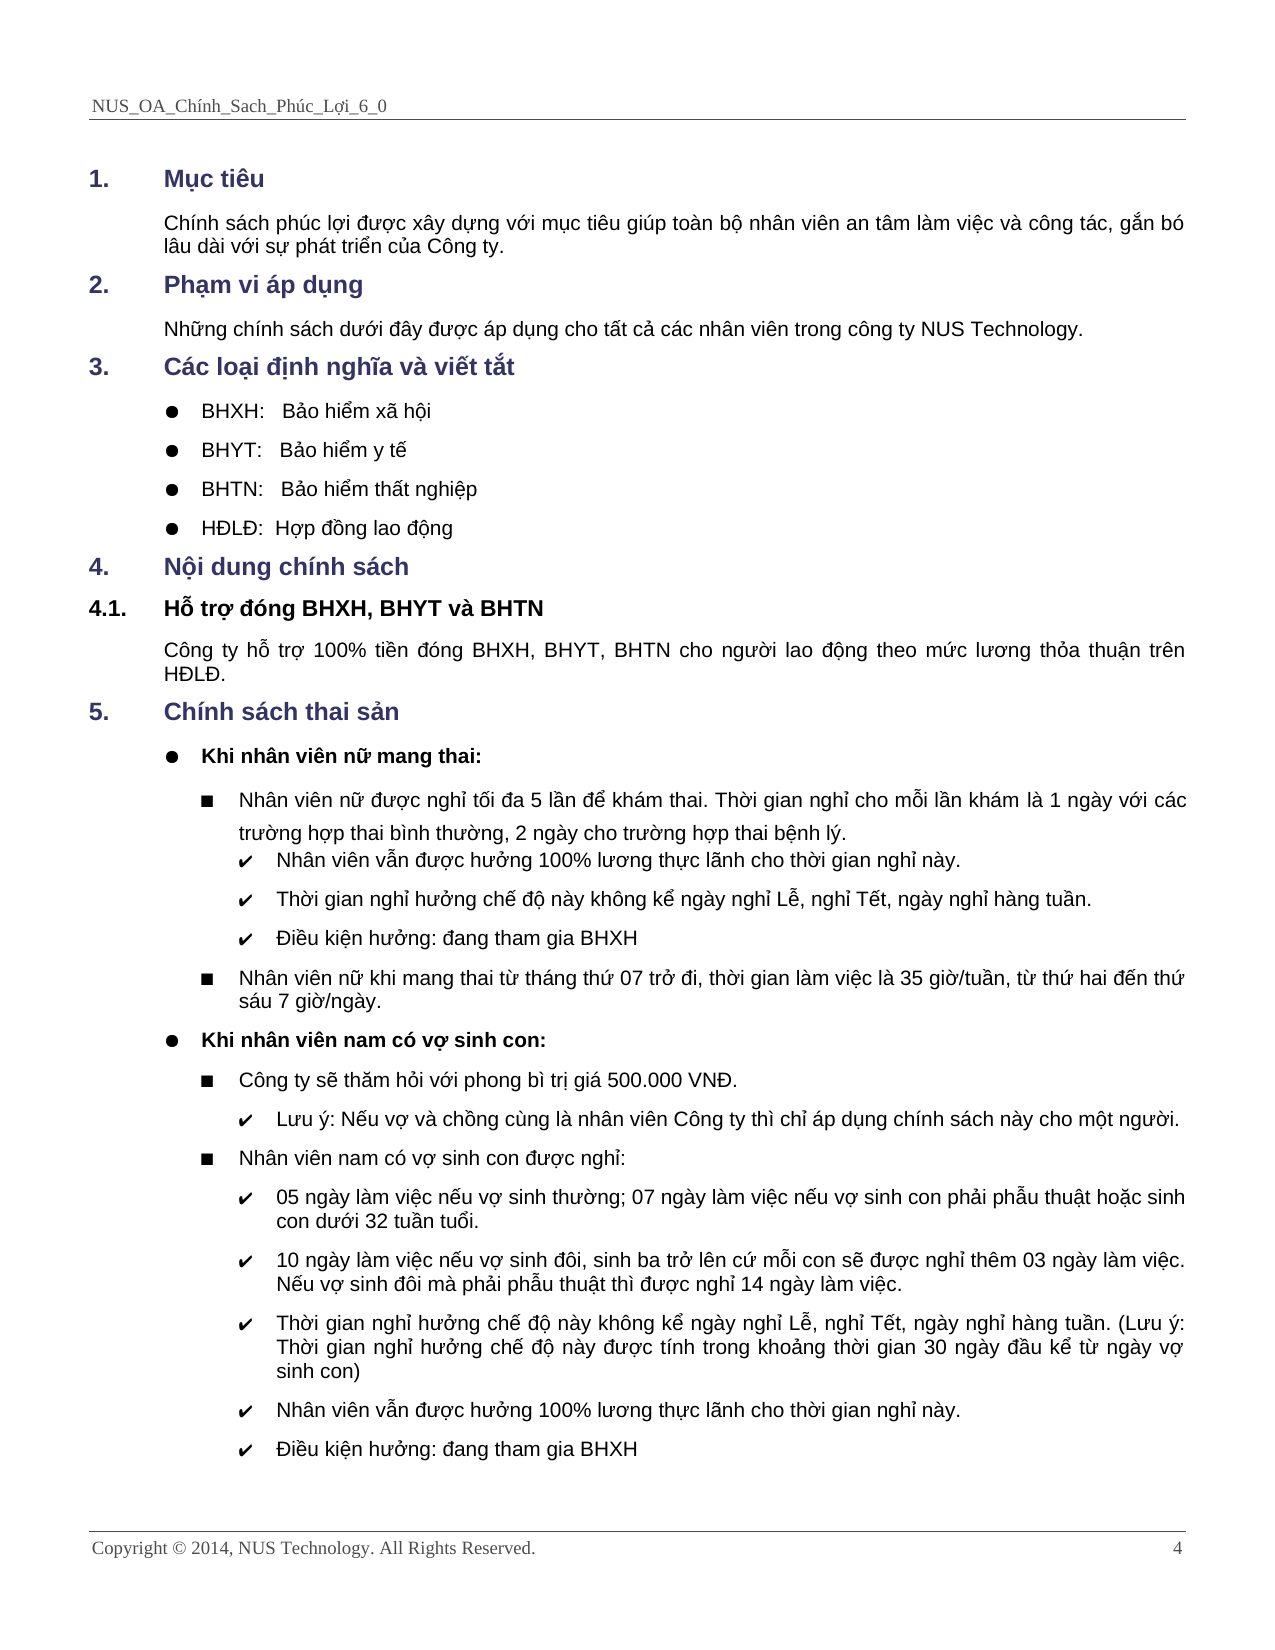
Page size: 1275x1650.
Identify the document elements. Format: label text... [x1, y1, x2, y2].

list Khi nhân viên nữ mang thai: [163, 743, 1186, 767]
list Khi nhân viên nam có vợ sinh con: [163, 1028, 1186, 1052]
list BHTN: Bảo hiểm thất nghiệp [163, 477, 1186, 501]
list Công ty sẽ thăm hỏi với phong bì trị giá 500.000 VNĐ. [201, 1067, 1186, 1091]
list Nhân viên nữ khi mang thai từ tháng thứ 07 trở đi, thời gian làm việc là 35 giờ/tuần, từ thứ hai đến thứ sáu 7 giờ/ngày. [201, 965, 1186, 1013]
list Nhân viên vẫn được hưởng 100% lương thực lãnh cho thời gian nghỉ này. [238, 848, 1186, 872]
list Nhân viên vẫn được hưởng 100% lương thực lãnh cho thời gian nghỉ này. [238, 1398, 1186, 1422]
text Công ty hỗ trợ 100% tiền đóng BHXH, BHYT, BHTN cho người lao động theo mức lương thỏa thuận trên HĐLĐ. [163, 637, 1186, 685]
list 05 ngày làm việc nếu vợ sinh thường; 07 ngày làm việc nếu vợ sinh con phải phẫu thuật hoặc sinh con dưới 32 tuần tuổi. [238, 1184, 1186, 1233]
text Chính sách phúc lợi được xây dựng với mục tiêu giúp toàn bộ nhân viên an tâm làm việc và công tác, gắn bó lâu dài với sự phát triển của Công ty. [163, 210, 1186, 258]
subtitle Nội dung chính sách [88, 552, 1186, 581]
list Điều kiện hưởng: đang tham gia BHXH [238, 1437, 1186, 1461]
list HĐLĐ: Hợp đồng lao động [163, 516, 1186, 540]
list Lưu ý: Nếu vợ và chồng cùng là nhân viên Công ty thì chỉ áp dụng chính sách này cho một người. [238, 1106, 1186, 1131]
subtitle Phạm vi áp dụng [88, 270, 1186, 299]
list Nhân viên nữ được nghỉ tối đa 5 lần để khám thai. Thời gian nghỉ cho mỗi lần khám là 1 ngày với các trường hợp thai bình thường, 2 ngày cho trường hợp thai bệnh lý. [201, 779, 1186, 845]
subtitle Chính sách thai sản [88, 697, 1186, 726]
list Thời gian nghỉ hưởng chế độ này không kể ngày nghỉ Lễ, nghỉ Tết, ngày nghỉ hàng tuần. [238, 887, 1186, 911]
list Thời gian nghỉ hưởng chế độ này không kể ngày nghỉ Lễ, nghỉ Tết, ngày nghỉ hàng tuần. (Lưu ý: Thời gian nghỉ hưởng chế độ này được tính trong khoảng thời gian 30 ngày đầu kể từ ngày vợ sinh con) [238, 1311, 1186, 1383]
list BHYT: Bảo hiểm y tế [163, 438, 1186, 462]
list 10 ngày làm việc nếu vợ sinh đôi, sinh ba trở lên cứ mỗi con sẽ được nghỉ thêm 03 ngày làm việc. Nếu vợ sinh đôi mà phải phẫu thuật thì được nghỉ 14 ngày làm việc. [238, 1248, 1186, 1296]
subtitle Hỗ trợ đóng BHXH, BHYT và BHTN [88, 595, 1186, 621]
list BHXH: Bảo hiểm xã hội [163, 398, 1186, 423]
list Nhân viên nam có vợ sinh con được nghỉ: [201, 1146, 1186, 1169]
subtitle Mục tiêu [88, 164, 1186, 193]
text Những chính sách dưới đây được áp dụng cho tất cả các nhân viên trong công ty NUS Technology. [163, 316, 1186, 340]
list Điều kiện hưởng: đang tham gia BHXH [238, 926, 1186, 950]
subtitle Các loại định nghĩa và viết tắt [88, 352, 1186, 381]
